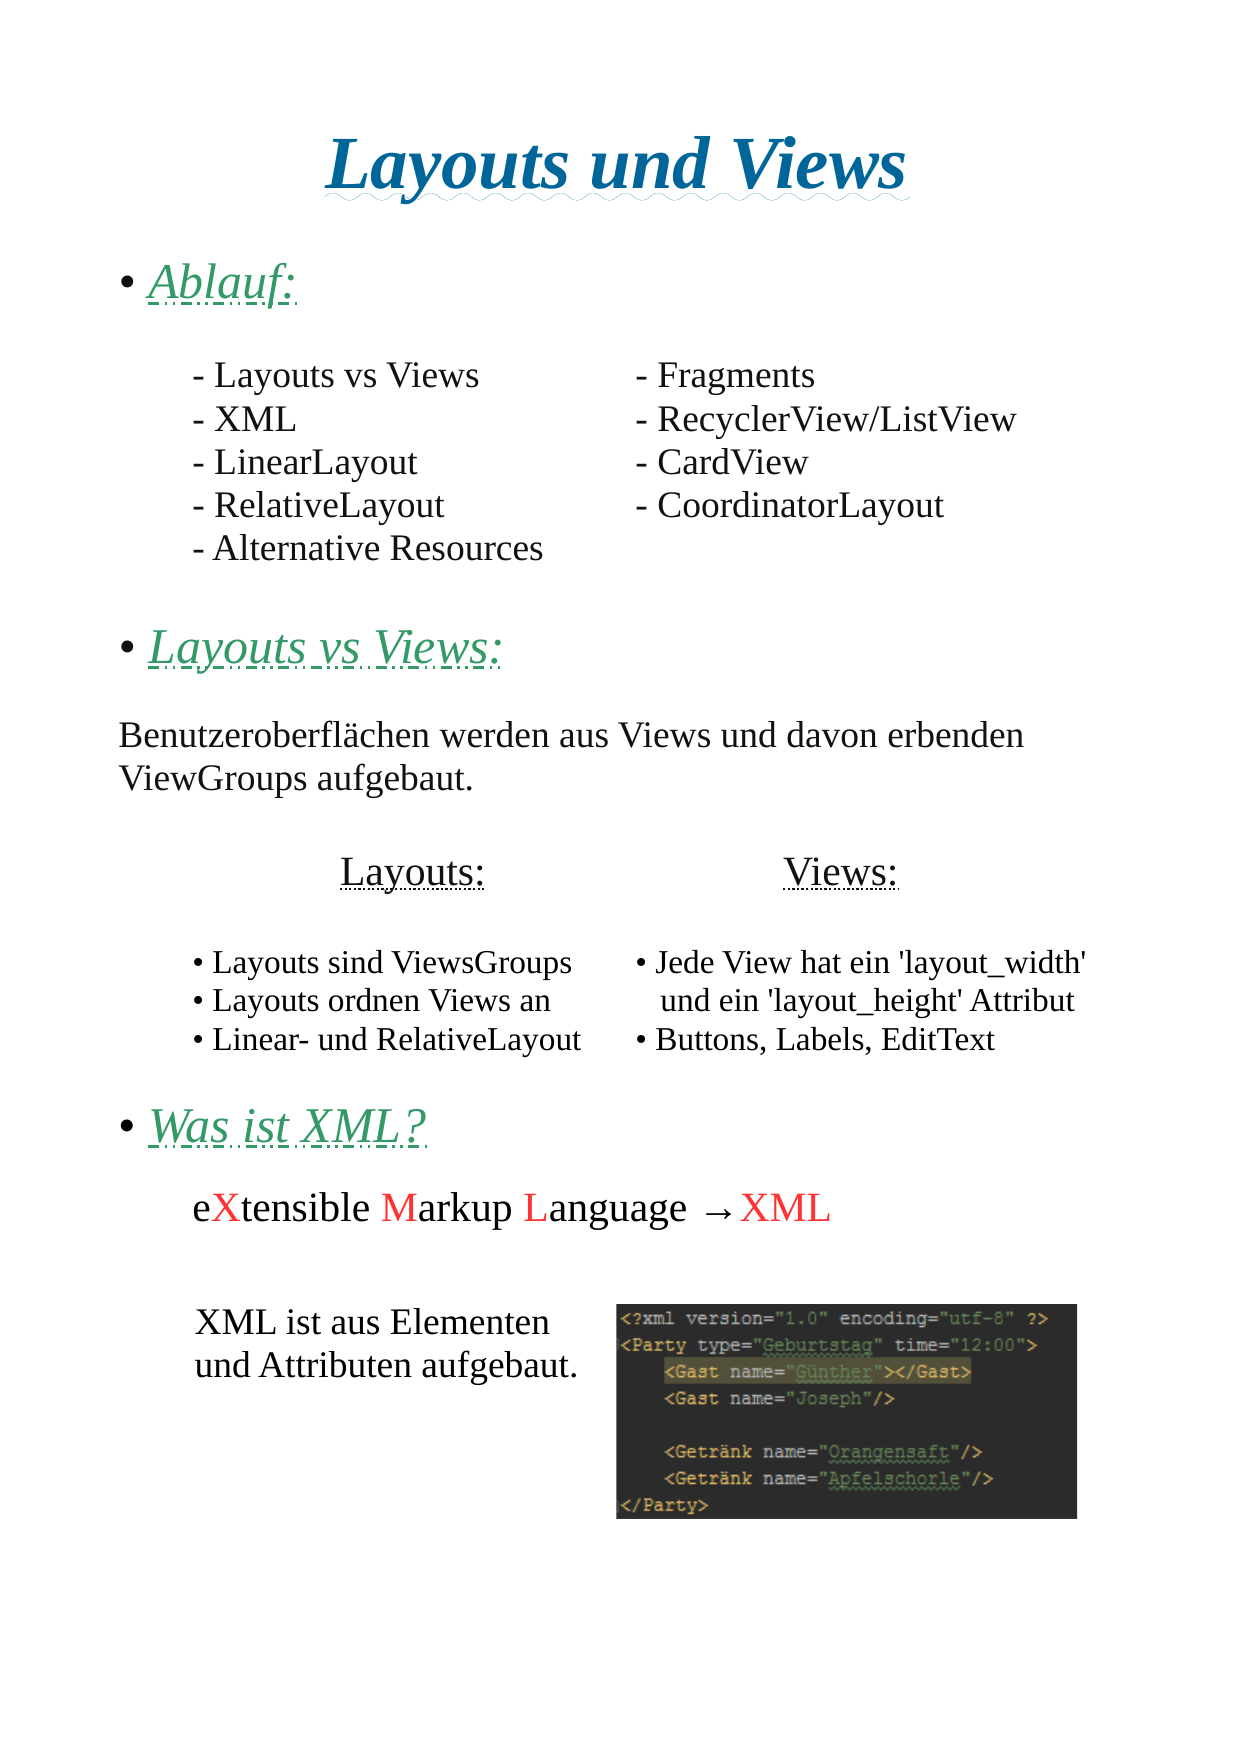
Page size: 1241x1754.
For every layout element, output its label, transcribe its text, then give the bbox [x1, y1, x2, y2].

text Benutzeroberflächen werden aus Views und davon erbenden ViewGroups aufgebaut. [118, 712, 1122, 798]
text • Linear- und RelativeLayout • Buttons, Labels, EditText [118, 1019, 1122, 1057]
text eXtensible Markup Language →XML [118, 1183, 1122, 1231]
text • Layouts sind ViewsGroups • Jede View hat ein 'layout_width' [118, 942, 1122, 981]
text • Ablauf: [118, 252, 1122, 310]
text - RelativeLayout - CoordinatorLayout - Alternative Resources [118, 482, 1122, 568]
text • Layouts vs Views: [118, 568, 1122, 674]
text Layouts und Views [118, 118, 1122, 204]
text Layouts: Views: [118, 846, 1122, 894]
text • Layouts ordnen Views an und ein 'layout_height' Attribut [118, 981, 1122, 1019]
picture [324, 193, 403, 201]
picture [416, 193, 911, 201]
picture [616, 1304, 1078, 1519]
text • Was ist XML? [118, 1096, 1122, 1153]
text - LinearLayout - CardView [118, 439, 1122, 482]
text - Layouts vs Views - Fragments - XML - RecyclerView/ListView [118, 348, 1122, 439]
